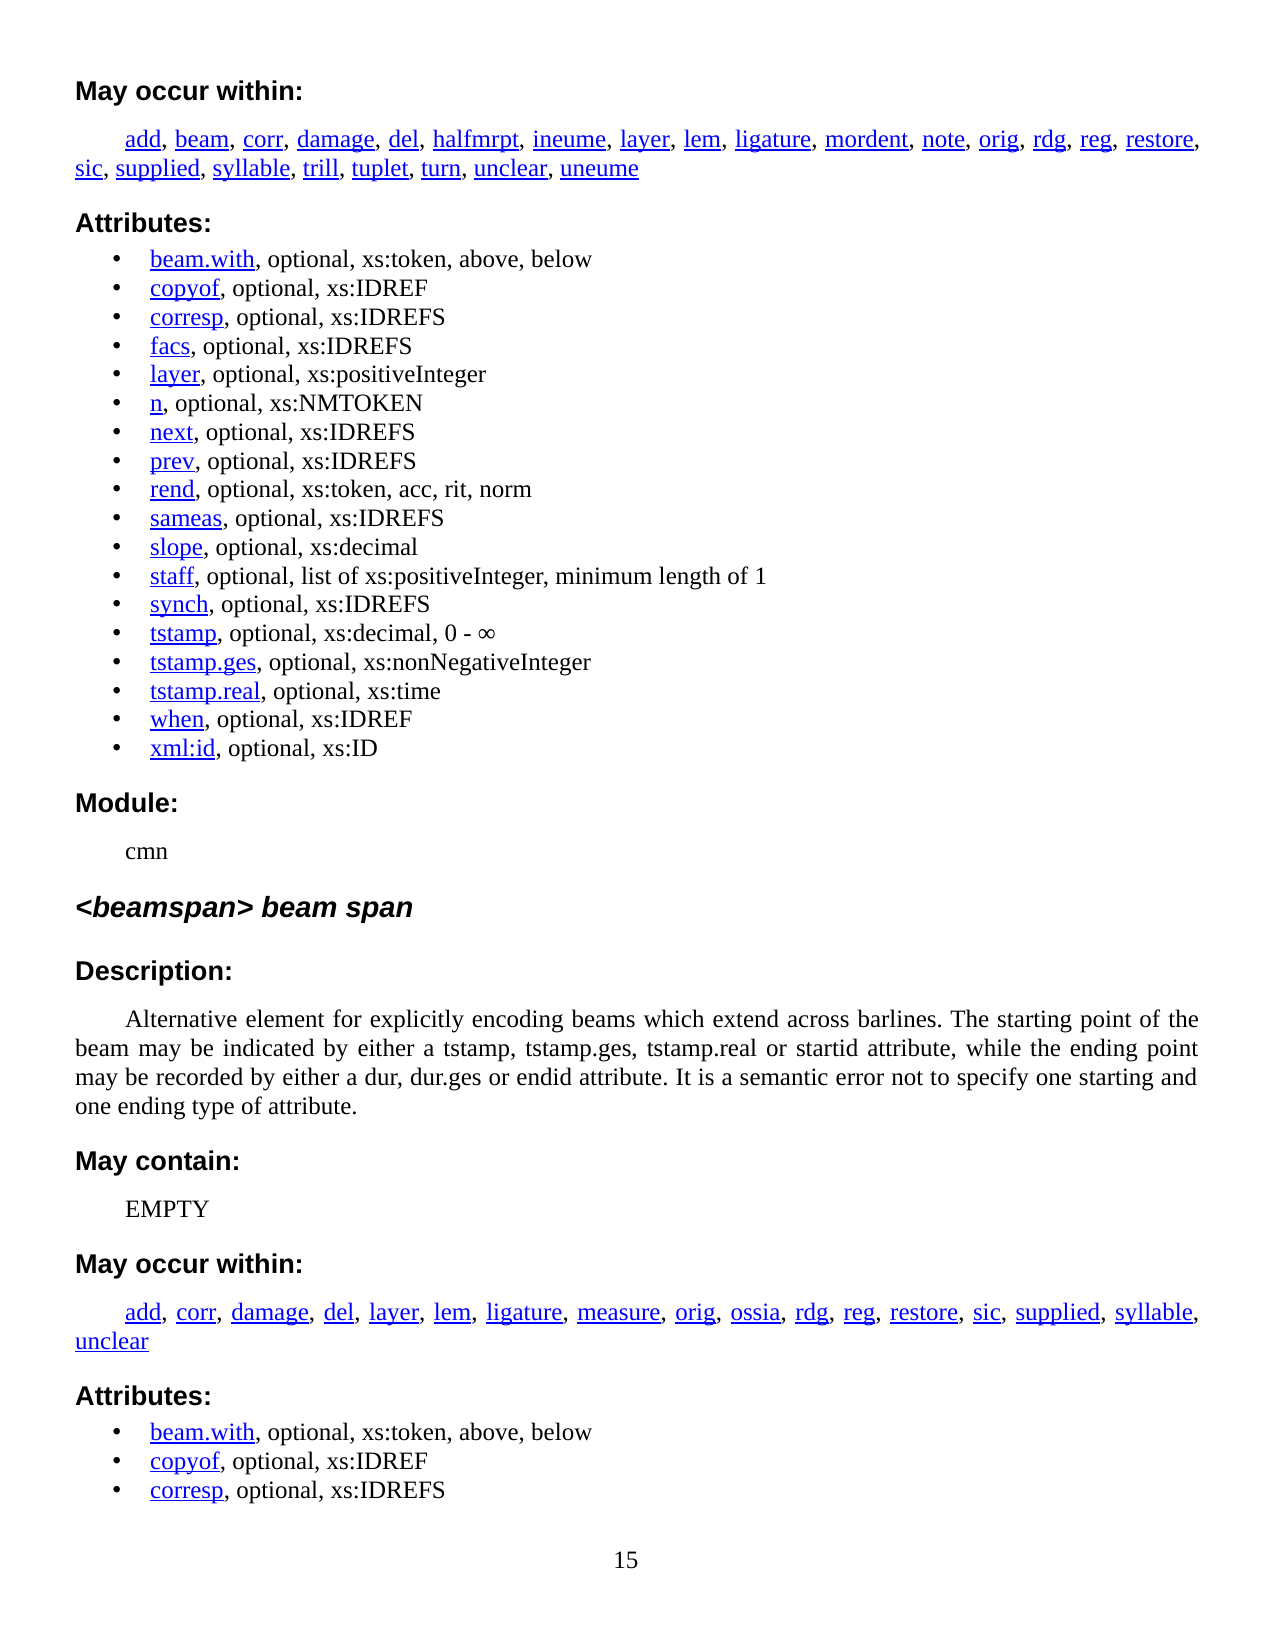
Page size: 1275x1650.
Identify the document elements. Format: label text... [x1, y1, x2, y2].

list xml:id, optional, xs:ID [112, 733, 1200, 762]
list tstamp.real, optional, xs:time [112, 676, 1200, 704]
list when, optional, xs:IDREF [112, 704, 1200, 733]
list staff, optional, list of xs:positiveInteger, minimum length of 1 [112, 561, 1200, 589]
text add, beam, corr, damage, del, halfmrpt, ineume, layer, lem, ligature, mordent, note, orig, rdg, reg, restore, sic, supplied, syllable, trill, tuplet, turn, unclear, uneume [75, 124, 1200, 182]
list copyof, optional, xs:IDREF [112, 273, 1200, 302]
subtitle Module: [75, 787, 1200, 818]
list rend, optional, xs:token, acc, rit, norm [112, 474, 1200, 503]
subtitle Description: [75, 955, 1200, 986]
subtitle May occur within: [75, 1248, 1200, 1279]
list tstamp, optional, xs:decimal, 0 - ∞ [112, 618, 1200, 647]
list sameas, optional, xs:IDREFS [112, 503, 1200, 532]
text cmn [75, 836, 1200, 865]
list corresp, optional, xs:IDREFS [112, 1475, 1200, 1503]
text Alternative element for explicitly encoding beams which extend across barlines. The starting point of the beam may be indicated by either a tstamp, tstamp.ges, tstamp.real or startid attribute, while the ending point may be recorded by either a dur, dur.ges or endid attribute. It is a semantic error not to specify one starting and one ending type of attribute. [75, 1004, 1200, 1119]
subtitle Attributes: [75, 207, 1200, 238]
subtitle May contain: [75, 1144, 1200, 1176]
list beam.with, optional, xs:token, above, below [112, 1417, 1200, 1446]
subtitle <beamspan> beam span [75, 890, 1200, 924]
list beam.with, optional, xs:token, above, below [112, 244, 1200, 273]
subtitle May occur within: [75, 75, 1200, 106]
text add, corr, damage, del, layer, lem, ligature, measure, orig, ossia, rdg, reg, restore, sic, supplied, syllable, unclear [75, 1297, 1200, 1355]
text EMPTY [75, 1194, 1200, 1223]
list n, optional, xs:NMTOKEN [112, 388, 1200, 417]
list layer, optional, xs:positiveInteger [112, 359, 1200, 388]
list prev, optional, xs:IDREFS [112, 446, 1200, 474]
list facs, optional, xs:IDREFS [112, 331, 1200, 359]
list slope, optional, xs:decimal [112, 532, 1200, 561]
list synch, optional, xs:IDREFS [112, 589, 1200, 618]
list corresp, optional, xs:IDREFS [112, 302, 1200, 331]
subtitle Attributes: [75, 1380, 1200, 1411]
list tstamp.ges, optional, xs:nonNegativeInteger [112, 647, 1200, 676]
list copyof, optional, xs:IDREF [112, 1446, 1200, 1475]
list next, optional, xs:IDREFS [112, 417, 1200, 446]
